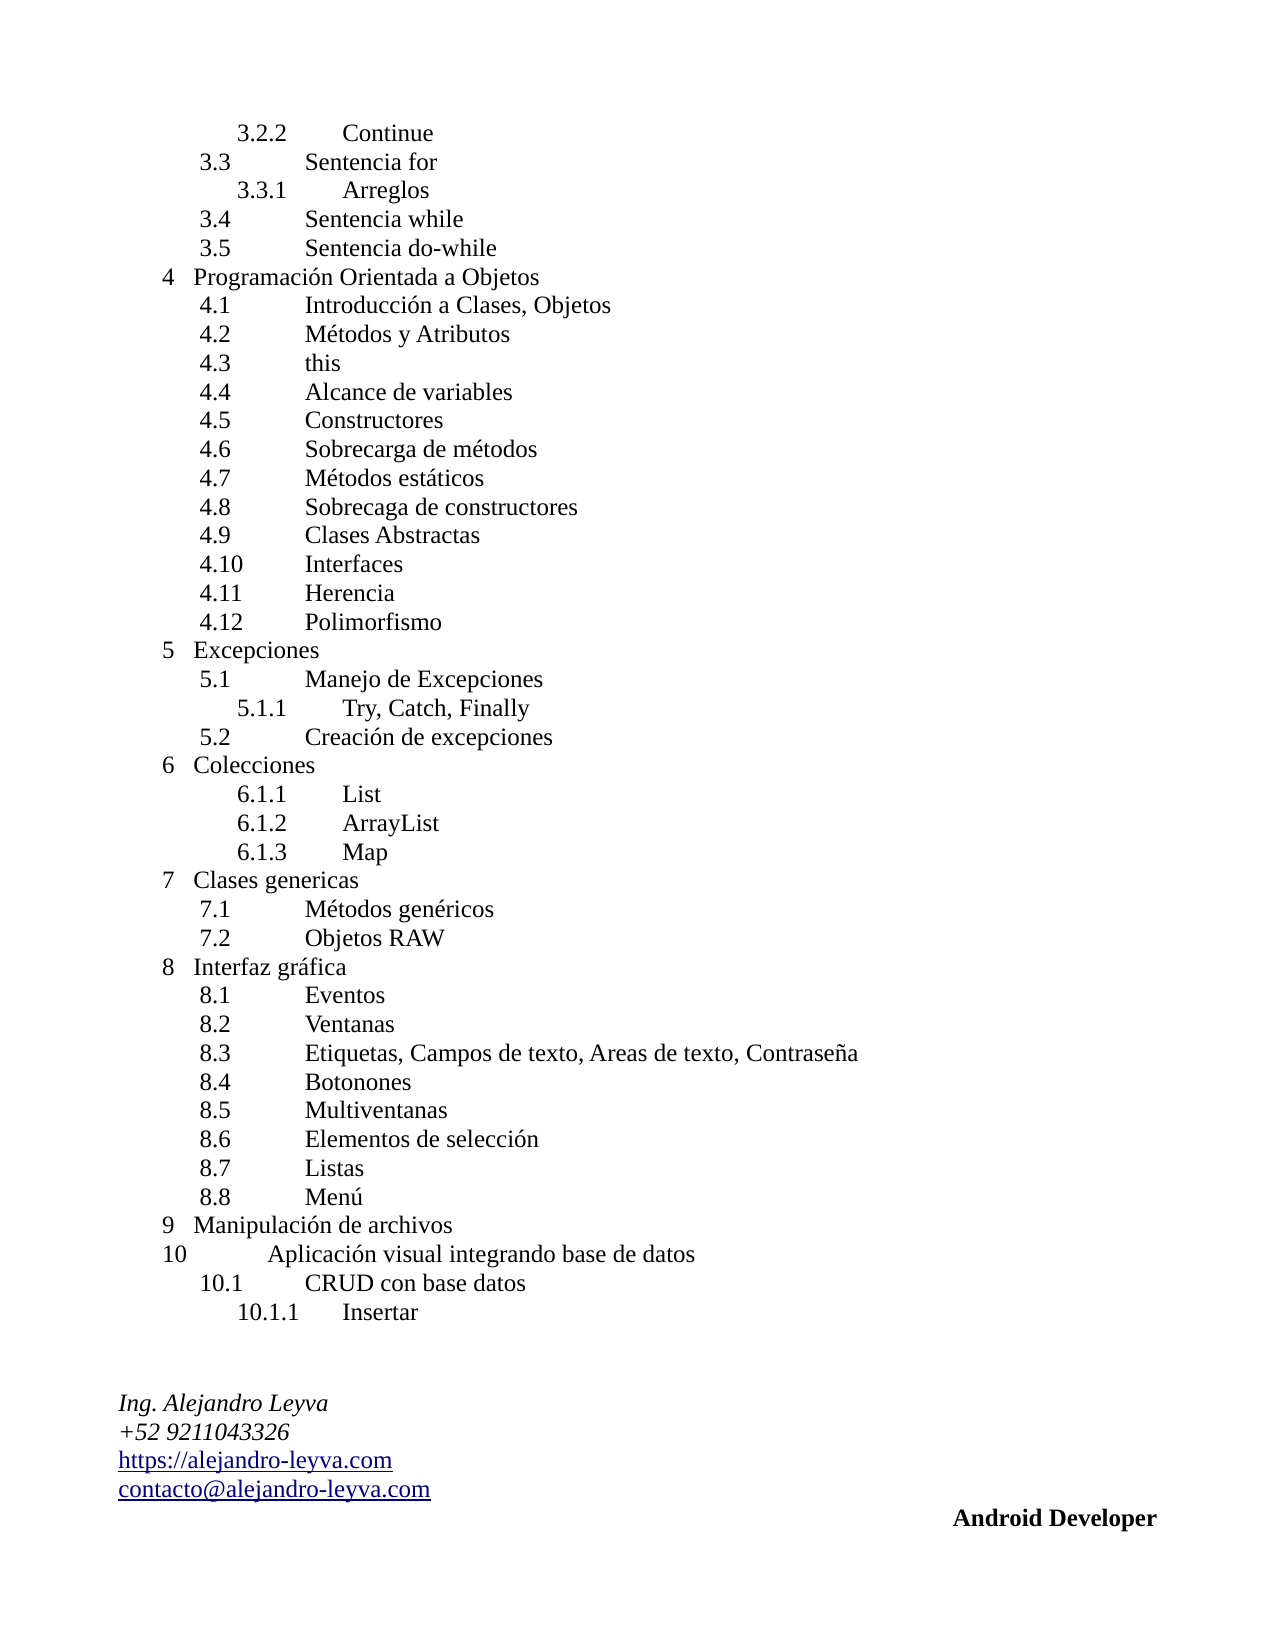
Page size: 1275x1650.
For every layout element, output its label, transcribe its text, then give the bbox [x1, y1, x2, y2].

list this [193, 348, 1157, 377]
list Métodos estáticos [193, 463, 1157, 492]
list Alcance de variables [193, 377, 1157, 406]
list Sentencia do-while [193, 233, 1157, 262]
list Listas [193, 1153, 1157, 1182]
list Botonones [193, 1067, 1157, 1096]
list Sobrecarga de métodos [193, 434, 1157, 463]
list ArrayList [231, 808, 1157, 837]
list Arreglos [231, 176, 1157, 204]
list Continue [231, 118, 1157, 147]
list Clases genericas [156, 866, 1157, 894]
list Aplicación visual integrando base de datos [156, 1239, 1157, 1268]
list Sentencia while [193, 204, 1157, 233]
list Herencia [193, 578, 1157, 607]
list Eventos [193, 981, 1157, 1009]
list CRUD con base datos [193, 1268, 1157, 1297]
list Try, Catch, Finally [231, 693, 1157, 722]
list Menú [193, 1182, 1157, 1211]
list Elementos de selección [193, 1124, 1157, 1153]
list Polimorfismo [193, 607, 1157, 636]
list Creación de excepciones [193, 722, 1157, 751]
list Excepciones [156, 636, 1157, 664]
list Clases Abstractas [193, 521, 1157, 549]
list Programación Orientada a Objetos [156, 262, 1157, 291]
list Métodos y Atributos [193, 319, 1157, 348]
list Colecciones [156, 751, 1157, 779]
list Multiventanas [193, 1096, 1157, 1124]
list Métodos genéricos [193, 894, 1157, 923]
list Introducción a Clases, Objetos [193, 291, 1157, 319]
list Ventanas [193, 1009, 1157, 1038]
list Etiquetas, Campos de texto, Areas de texto, Contraseña [193, 1038, 1157, 1067]
list Objetos RAW [193, 923, 1157, 952]
list Map [231, 837, 1157, 866]
list Constructores [193, 406, 1157, 434]
list Interfaces [193, 549, 1157, 578]
list Manipulación de archivos [156, 1211, 1157, 1239]
list List [231, 779, 1157, 808]
list Interfaz gráfica [156, 952, 1157, 981]
list Insertar [231, 1297, 1157, 1326]
list Sobrecaga de constructores [193, 492, 1157, 521]
list Sentencia for [193, 147, 1157, 176]
list Manejo de Excepciones [193, 664, 1157, 693]
